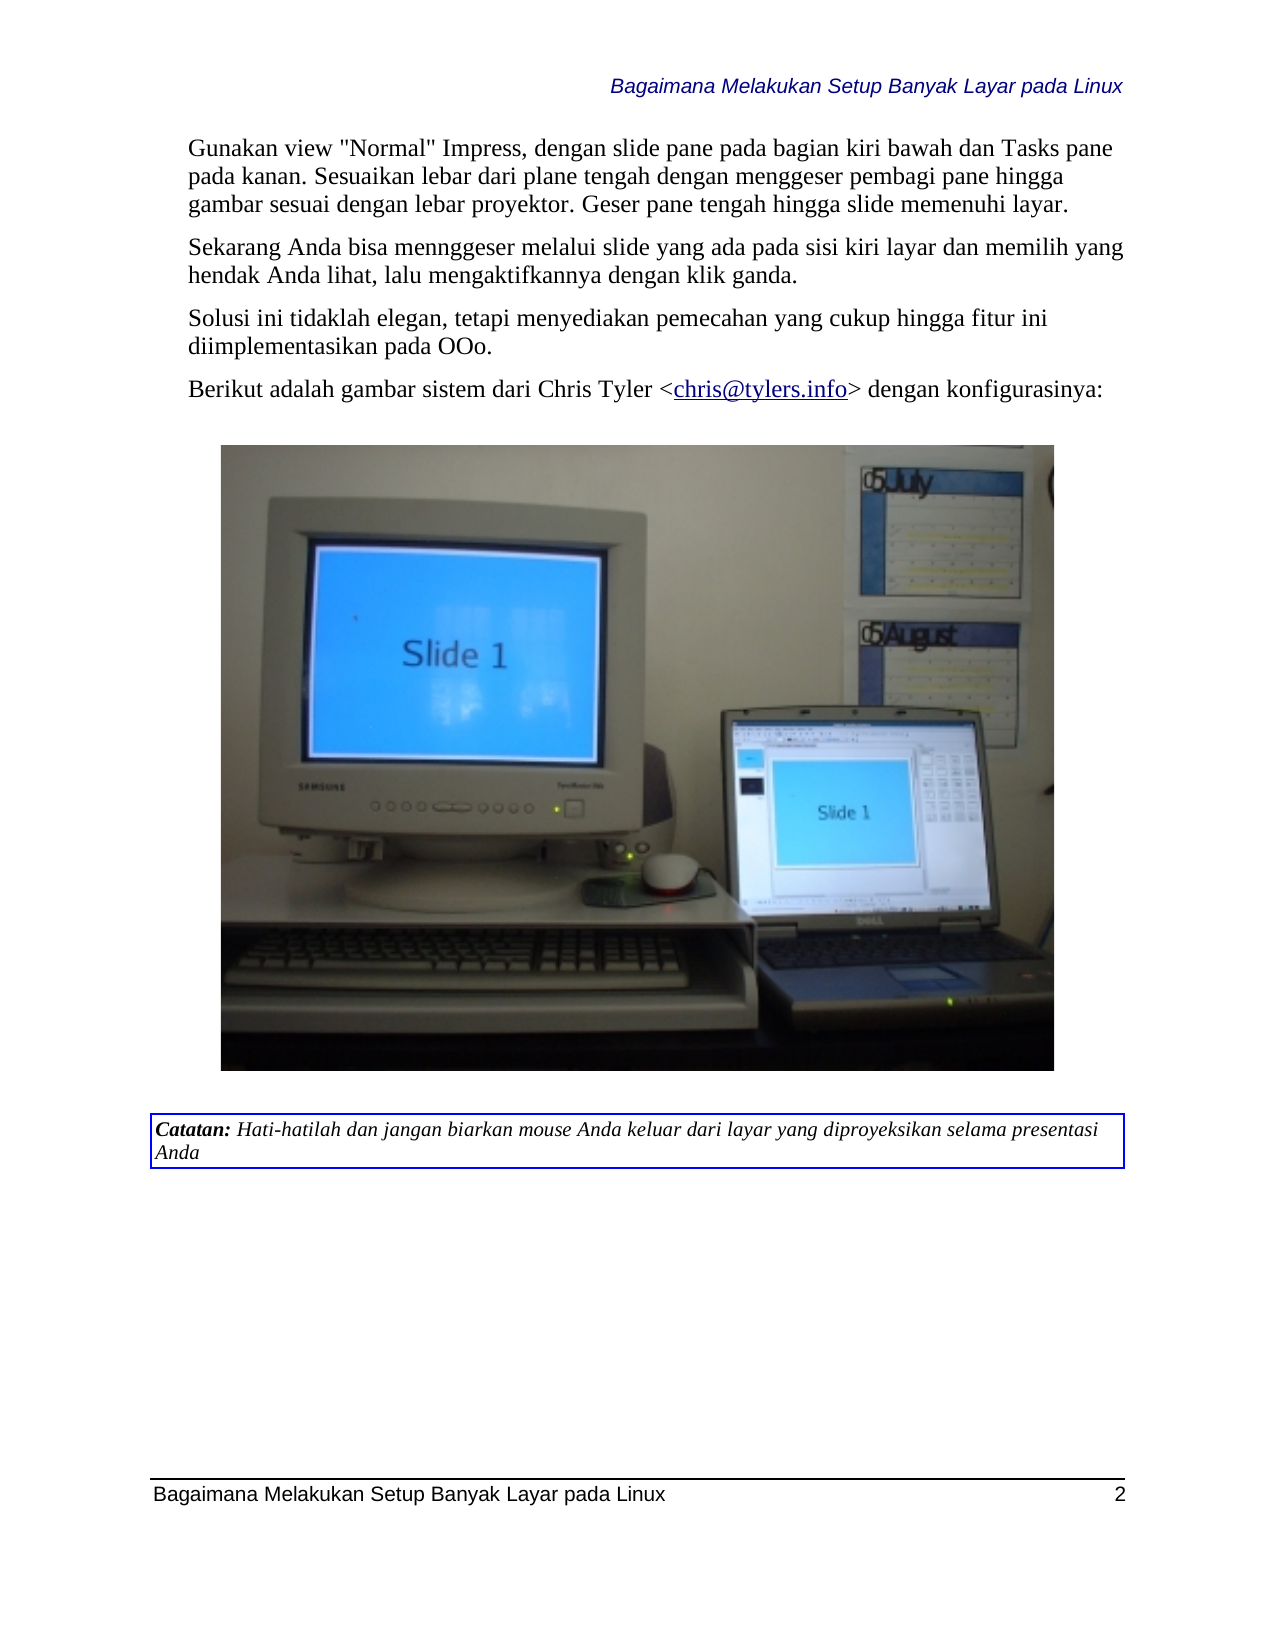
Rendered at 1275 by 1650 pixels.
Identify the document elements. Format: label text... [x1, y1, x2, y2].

text Solusi ini tidaklah elegan, tetapi menyediakan pemecahan yang cukup hingga fitur ini diimplementasikan pada OOo. [188, 304, 1125, 360]
picture [220, 445, 1055, 1071]
text Berikut adalah gambar sistem dari Chris Tyler <chris@tylers.info> dengan konfigurasinya: [188, 374, 1125, 402]
text Gunakan view "Normal" Impress, dengan slide pane pada bagian kiri bawah dan Tasks pane pada kanan. Sesuaikan lebar dari plane tengah dengan menggeser pembagi pane hingga gambar sesuai dengan lebar proyektor. Geser pane tengah hingga slide memenuhi layar. [188, 134, 1125, 218]
text Catatan: Hati-hatilah dan jangan biarkan mouse Anda keluar dari layar yang diproyeksikan selama presentasi Anda [152, 1115, 1123, 1167]
text Sekarang Anda bisa mennggeser melalui slide yang ada pada sisi kiri layar dan memilih yang hendak Anda lihat, lalu mengaktifkannya dengan klik ganda. [188, 233, 1125, 289]
